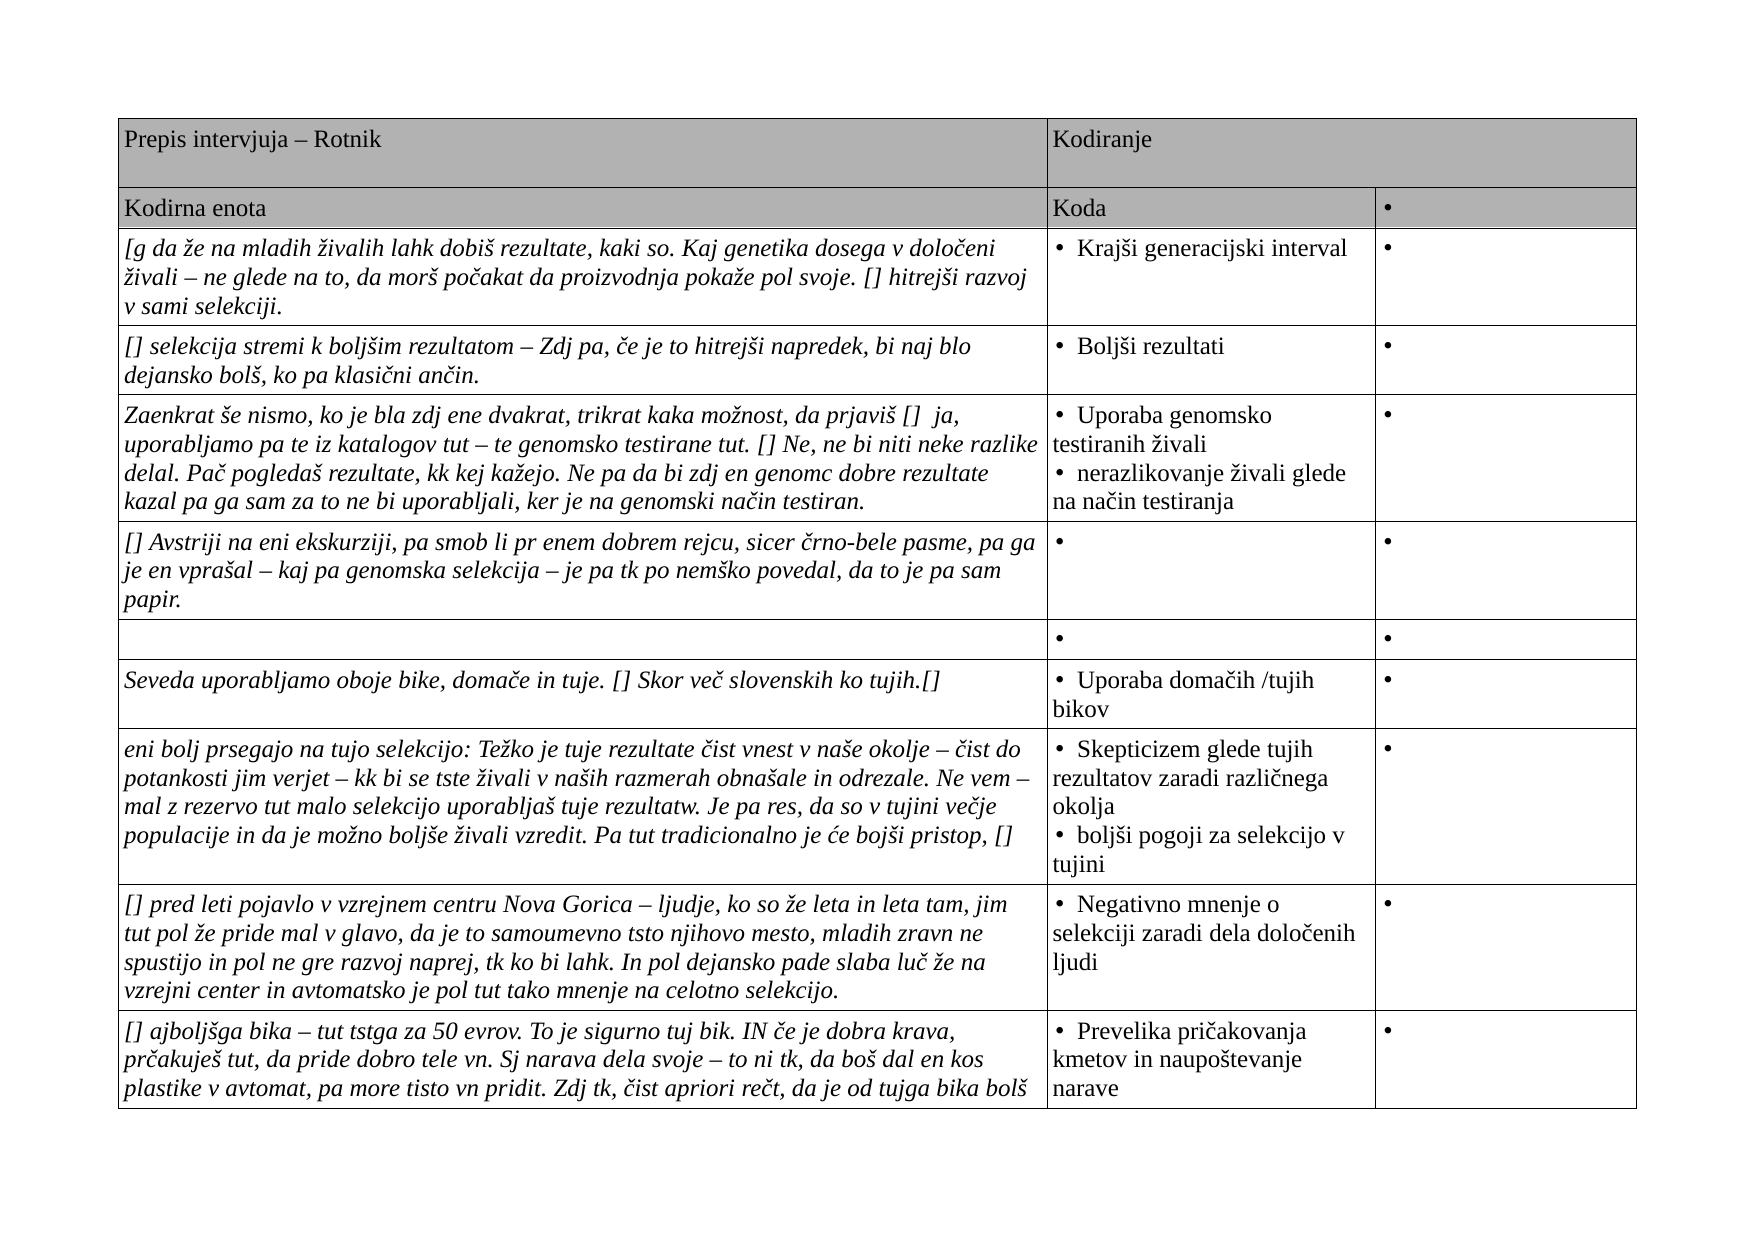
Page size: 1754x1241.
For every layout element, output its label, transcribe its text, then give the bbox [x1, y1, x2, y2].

table_cell [1048, 620, 1375, 659]
table_cell [119, 620, 1047, 659]
table_cell [1376, 522, 1636, 619]
table_cell [1048, 522, 1375, 619]
table_cell [1376, 620, 1636, 659]
table_cell [1376, 729, 1636, 883]
table_cell Kodirna enota [119, 188, 1047, 227]
table_cell Uporaba genomsko testiranih živali nerazlikovanje živali glede na način testiranja [1048, 395, 1375, 521]
table_cell [1376, 395, 1636, 521]
table_cell [] ajboljšga bika – tut tstga za 50 evrov. To je sigurno tuj bik. IN če je dobra krava, prčakuješ tut, da pride dobro tele vn. Sj narava dela svoje – to ni tk, da boš dal en kos plastike v avtomat, pa more tisto vn pridit. Zdj tk, čist apriori rečt, da je od tujga bika bolš [119, 1011, 1047, 1108]
table_cell Boljši rezultati [1048, 326, 1375, 394]
table_cell [1376, 326, 1636, 394]
table_cell Krajši generacijski interval [1048, 229, 1375, 325]
table_cell [] selekcija stremi k boljšim rezultatom – Zdj pa, če je to hitrejši napredek, bi naj blo dejansko bolš, ko pa klasični ančin. [119, 326, 1047, 394]
table_cell Negativno mnenje o selekciji zaradi dela določenih ljudi [1048, 885, 1375, 1010]
table_cell [] pred leti pojavlo v vzrejnem centru Nova Gorica – ljudje, ko so že leta in leta tam, jim tut pol že pride mal v glavo, da je to samoumevno tsto njihovo mesto, mladih zravn ne spustijo in pol ne gre razvoj naprej, tk ko bi lahk. In pol dejansko pade slaba luč že na vzrejni center in avtomatsko je pol tut tako mnenje na celotno selekcijo. [119, 885, 1047, 1010]
table_cell Prevelika pričakovanja kmetov in naupoštevanje narave ni tolikšen vpliv izvora bika tujina ni zagotovilo [1048, 1011, 1375, 1108]
table_cell Skepticizem glede tujih rezultatov zaradi različnega okolja boljši pogoji za selekcijo v tujini [1048, 729, 1375, 883]
table_cell [g da že na mladih živalih lahk dobiš rezultate, kaki so. Kaj genetika dosega v določeni živali – ne glede na to, da morš počakat da proizvodnja pokaže pol svoje. [] hitrejši razvoj v sami selekciji. [119, 229, 1047, 325]
table_cell eni bolj prsegajo na tujo selekcijo: Težko je tuje rezultate čist vnest v naše okolje – čist do potankosti jim verjet – kk bi se tste živali v naših razmerah obnašale in odrezale. Ne vem – mal z rezervo tut malo selekcijo uporabljaš tuje rezultatw. Je pa res, da so v tujini večje populacije in da je možno boljše živali vzredit. Pa tut tradicionalno je će bojši pristop, [] [119, 729, 1047, 883]
table_header Kodiranje [1048, 119, 1636, 187]
table_cell [1376, 1011, 1636, 1108]
table_cell [1376, 229, 1636, 325]
table_cell Zaenkrat še nismo, ko je bla zdj ene dvakrat, trikrat kaka možnost, da prjaviš [] ja, uporabljamo pa te iz katalogov tut – te genomsko testirane tut. [] Ne, ne bi niti neke razlike delal. Pač pogledaš rezultate, kk kej kažejo. Ne pa da bi zdj en genomc dobre rezultate kazal pa ga sam za to ne bi uporabljali, ker je na genomski način testiran. [119, 395, 1047, 521]
table_cell Seveda uporabljamo oboje bike, domače in tuje. [] Skor več slovenskih ko tujih.[] [119, 660, 1047, 728]
table_cell Koda [1048, 188, 1375, 227]
table_cell [] Avstriji na eni ekskurziji, pa smob li pr enem dobrem rejcu, sicer črno-bele pasme, pa ga je en vprašal – kaj pa genomska selekcija – je pa tk po nemško povedal, da to je pa sam papir. [119, 522, 1047, 619]
table_header Prepis intervjuja – Rotnik [119, 119, 1047, 187]
table_cell Uporaba domačih /tujih bikov [1048, 660, 1375, 728]
table_cell [1376, 885, 1636, 1010]
table_cell [1376, 188, 1636, 227]
table_cell [1376, 660, 1636, 728]
